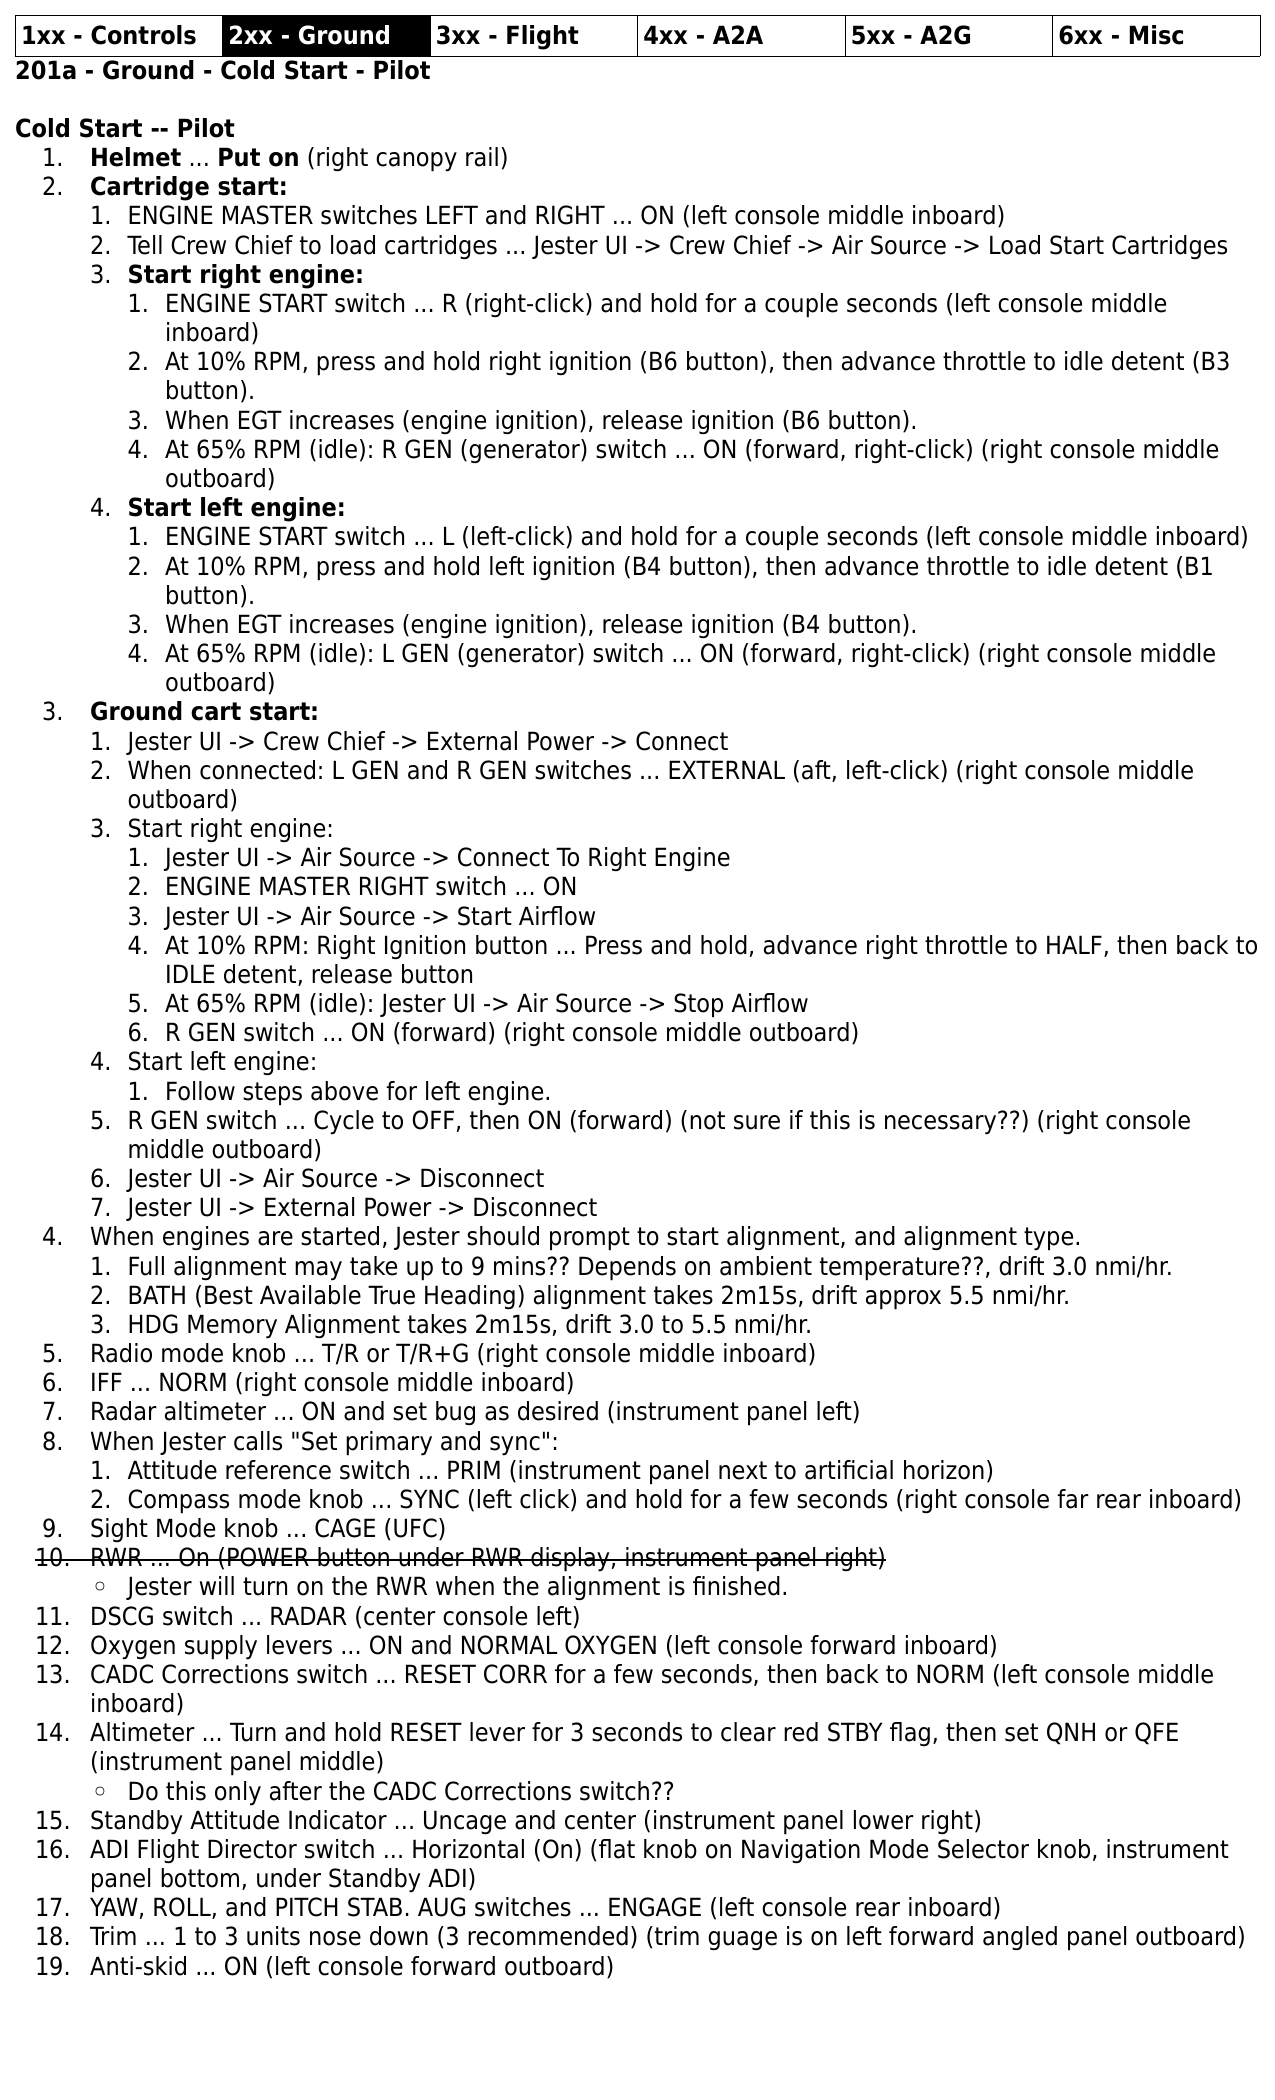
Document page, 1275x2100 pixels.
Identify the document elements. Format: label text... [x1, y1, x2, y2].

list Helmet ... Put on (right canopy rail) [52, 143, 1260, 172]
list When connected: L GEN and R GEN switches ... EXTERNAL (aft, left-click) (right console middle outboard) [90, 756, 1260, 814]
list At 65% RPM (idle): R GEN (generator) switch ... ON (forward, right-click) (right console middle outboard) [127, 435, 1260, 493]
list Jester UI -> External Power -> Disconnect [90, 1193, 1260, 1222]
list ENGINE MASTER RIGHT switch ... ON [127, 872, 1260, 902]
list When engines are started, Jester should prompt to start alignment, and alignment type. [52, 1222, 1260, 1252]
list ENGINE MASTER switches LEFT and RIGHT ... ON (left console middle inboard) [90, 202, 1260, 231]
list Follow steps above for left engine. [127, 1077, 1260, 1106]
list R GEN switch ... Cycle to OFF, then ON (forward) (not sure if this is necessary??) (right console middle outboard) [90, 1106, 1260, 1164]
list Full alignment may take up to 9 mins?? Depends on ambient temperature??, drift 3.0 nmi/hr. [90, 1252, 1260, 1281]
list HDG Memory Alignment takes 2m15s, drift 3.0 to 5.5 nmi/hr. [90, 1310, 1260, 1339]
list CADC Corrections switch ... RESET CORR for a few seconds, then back to NORM (left console middle inboard) [52, 1660, 1260, 1718]
list Attitude reference switch ... PRIM (instrument panel next to artificial horizon) [90, 1456, 1260, 1485]
list Compass mode knob ... SYNC (left click) and hold for a few seconds (right console far rear inboard) [90, 1485, 1260, 1514]
list Jester UI -> Air Source -> Start Airflow [127, 902, 1260, 931]
list At 10% RPM, press and hold right ignition (B6 button), then advance throttle to idle detent (B3 button). [127, 347, 1260, 406]
list ADI Flight Director switch ... Horizontal (On) (flat knob on Navigation Mode Selector knob, instrument panel bottom, under Standby ADI) [52, 1835, 1260, 1893]
list Sight Mode knob ... CAGE (UFC) [52, 1514, 1260, 1543]
list IFF ... NORM (right console middle inboard) [52, 1368, 1260, 1397]
table_header 1xx - Controls [16, 16, 222, 56]
list At 10% RPM, press and hold left ignition (B4 button), then advance throttle to idle detent (B1 button). [127, 552, 1260, 610]
list Start left engine: [90, 493, 1260, 522]
table_header 5xx - A2G [846, 16, 1052, 56]
list Altimeter ... Turn and hold RESET lever for 3 seconds to clear red STBY flag, then set QNH or QFE (instrument panel middle) [52, 1718, 1260, 1777]
list Oxygen supply levers ... ON and NORMAL OXYGEN (left console forward inboard) [52, 1631, 1260, 1660]
table_header 2xx - Ground [223, 16, 430, 56]
text 201a - Ground - Cold Start - Pilot [15, 57, 1260, 85]
list Cartridge start: [52, 172, 1260, 202]
list RWR ... On (POWER button under RWR display, instrument panel right) [52, 1543, 1260, 1572]
list DSCG switch ... RADAR (center console left) [52, 1602, 1260, 1631]
list ENGINE START switch ... R (right-click) and hold for a couple seconds (left console middle inboard) [127, 289, 1260, 347]
list When EGT increases (engine ignition), release ignition (B4 button). [127, 610, 1260, 639]
list Standby Attitude Indicator ... Uncage and center (instrument panel lower right) [52, 1806, 1260, 1835]
list Jester UI -> Air Source -> Disconnect [90, 1164, 1260, 1193]
list Jester UI -> Crew Chief -> External Power -> Connect [90, 727, 1260, 756]
list Tell Crew Chief to load cartridges ... Jester UI -> Crew Chief -> Air Source -> Load Start Cartridges [90, 231, 1260, 260]
list At 10% RPM: Right Ignition button ... Press and hold, advance right throttle to HALF, then back to IDLE detent, release button [127, 931, 1260, 989]
list Anti-skid ... ON (left console forward outboard) [52, 1952, 1260, 1981]
text Cold Start -- Pilot [15, 114, 1260, 143]
list BATH (Best Available True Heading) alignment takes 2m15s, drift approx 5.5 nmi/hr. [90, 1281, 1260, 1310]
list Ground cart start: [52, 697, 1260, 727]
list Radar altimeter ... ON and set bug as desired (instrument panel left) [52, 1397, 1260, 1427]
list Jester will turn on the RWR when the alignment is finished. [90, 1572, 1260, 1602]
list Start right engine: [90, 814, 1260, 843]
table_header 3xx - Flight [431, 16, 637, 56]
list Trim ... 1 to 3 units nose down (3 recommended) (trim guage is on left forward angled panel outboard) [52, 1922, 1260, 1952]
list Start right engine: [90, 260, 1260, 289]
list Radio mode knob ... T/R or T/R+G (right console middle inboard) [52, 1339, 1260, 1368]
list YAW, ROLL, and PITCH STAB. AUG switches ... ENGAGE (left console rear inboard) [52, 1893, 1260, 1922]
list Jester UI -> Air Source -> Connect To Right Engine [127, 843, 1260, 872]
list When EGT increases (engine ignition), release ignition (B6 button). [127, 406, 1260, 435]
list Start left engine: [90, 1047, 1260, 1077]
table_header 4xx - A2A [638, 16, 845, 56]
list R GEN switch ... ON (forward) (right console middle outboard) [127, 1018, 1260, 1047]
list Do this only after the CADC Corrections switch?? [90, 1777, 1260, 1806]
list At 65% RPM (idle): L GEN (generator) switch ... ON (forward, right-click) (right console middle outboard) [127, 639, 1260, 697]
table_header 6xx - Misc [1053, 16, 1260, 56]
list At 65% RPM (idle): Jester UI -> Air Source -> Stop Airflow [127, 989, 1260, 1018]
list ENGINE START switch ... L (left-click) and hold for a couple seconds (left console middle inboard) [127, 522, 1260, 552]
list When Jester calls "Set primary and sync": [52, 1427, 1260, 1456]
